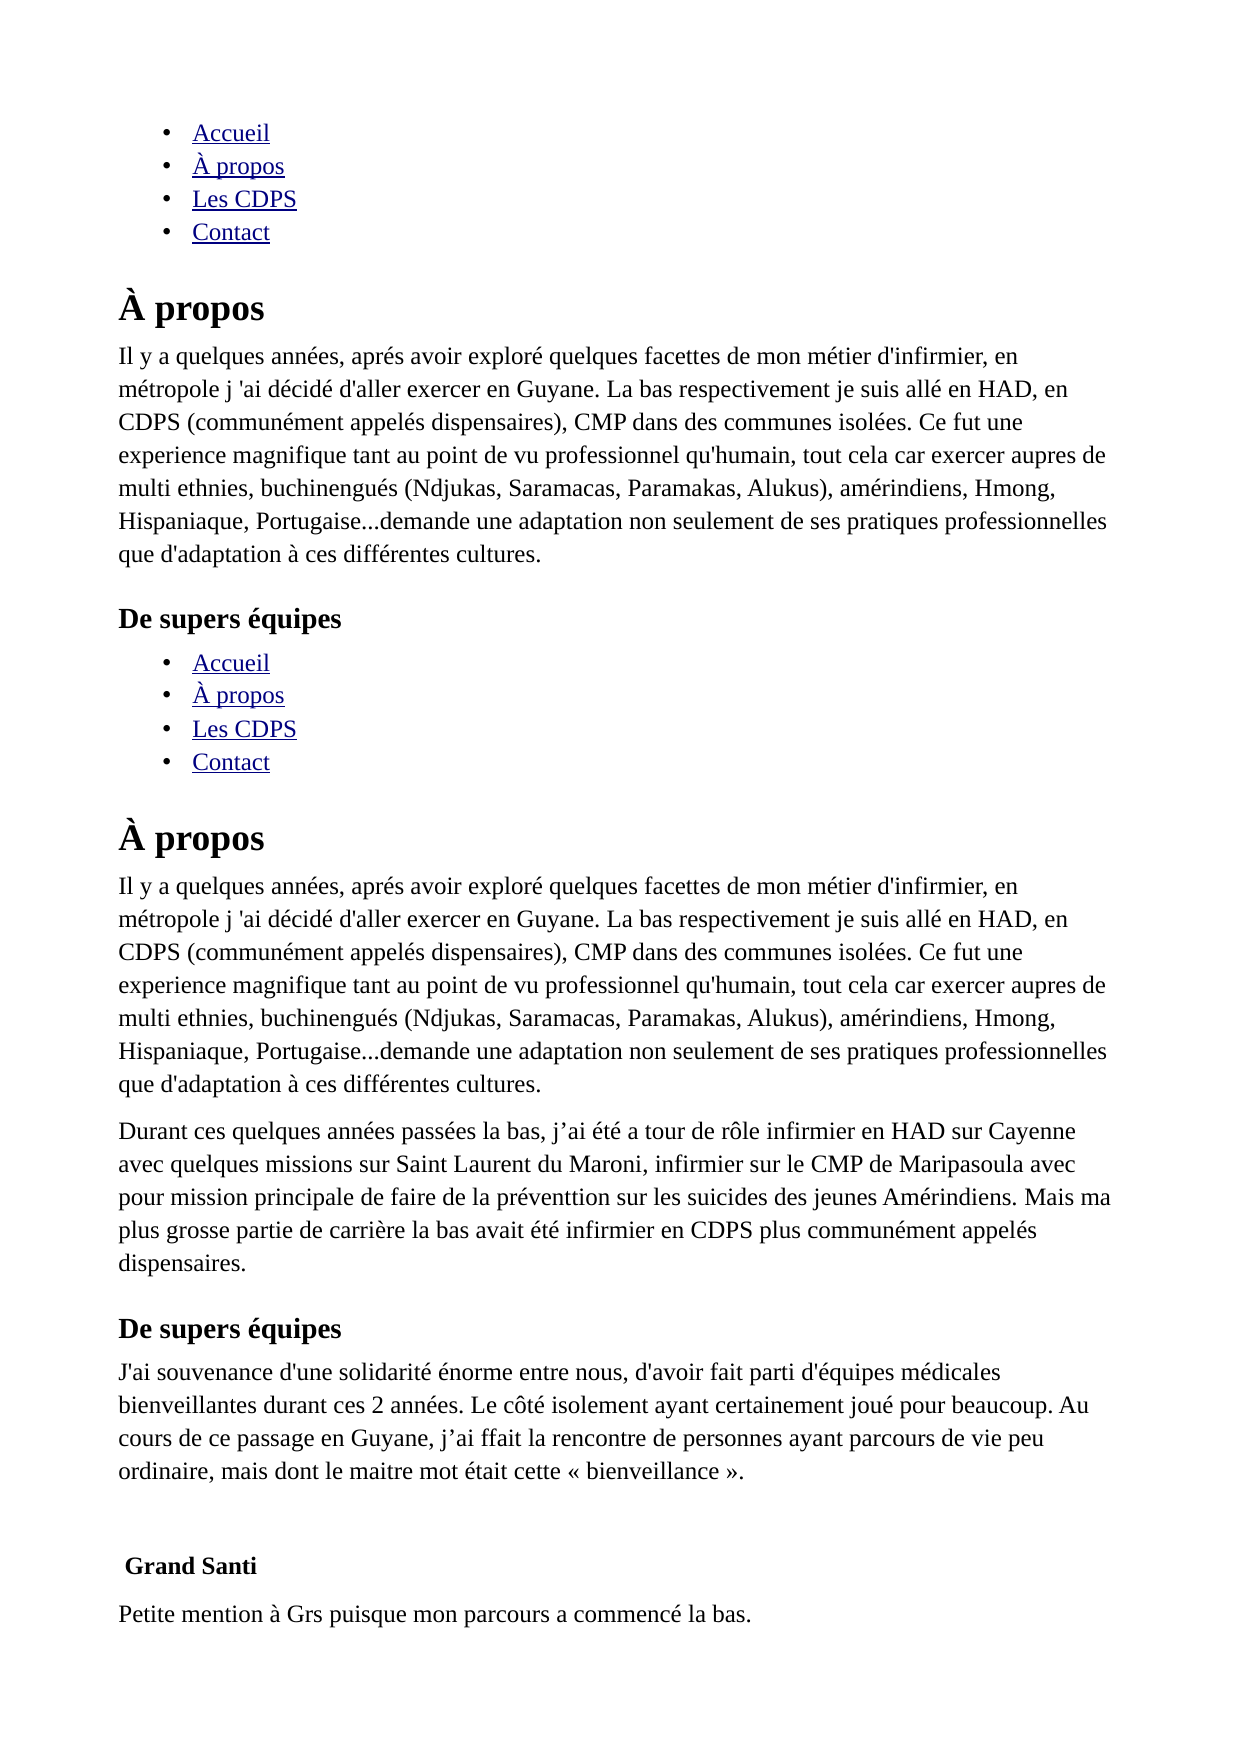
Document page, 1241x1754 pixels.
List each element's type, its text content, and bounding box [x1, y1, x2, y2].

subtitle À propos [118, 815, 1122, 858]
list Contact [162, 747, 1122, 775]
list Contact [162, 217, 1122, 246]
subtitle De supers équipes [118, 602, 1122, 635]
list Les CDPS [162, 184, 1122, 213]
list À propos [162, 681, 1122, 709]
list Accueil [162, 118, 1122, 147]
subtitle De supers équipes [118, 1311, 1122, 1344]
list Accueil [162, 648, 1122, 676]
subtitle À propos [118, 286, 1122, 329]
text Il y a quelques années, aprés avoir exploré quelques facettes de mon métier d'infirmier, en métropole j 'ai décidé d'aller exercer en Guyane. La bas respectivement je suis allé en HAD, en CDPS (communément appelés dispensaires), CMP dans des communes isolées. Ce fut une experience magnifique tant au point de vu professionnel qu'humain, tout cela car exercer aupres de multi ethnies, buchinengués (Ndjukas, Saramacas, Paramakas, Alukus), amérindiens, Hmong, Hispaniaque, Portugaise...demande une adaptation non seulement de ses pratiques professionnelles que d'adaptation à ces différentes cultures. [118, 871, 1122, 1098]
text Il y a quelques années, aprés avoir exploré quelques facettes de mon métier d'infirmier, en métropole j 'ai décidé d'aller exercer en Guyane. La bas respectivement je suis allé en HAD, en CDPS (communément appelés dispensaires), CMP dans des communes isolées. Ce fut une experience magnifique tant au point de vu professionnel qu'humain, tout cela car exercer aupres de multi ethnies, buchinengués (Ndjukas, Saramacas, Paramakas, Alukus), amérindiens, Hmong, Hispaniaque, Portugaise...demande une adaptation non seulement de ses pratiques professionnelles que d'adaptation à ces différentes cultures. [118, 341, 1122, 568]
text Petite mention à Grs puisque mon parcours a commencé la bas. [118, 1599, 1122, 1627]
list À propos [162, 151, 1122, 180]
text Grand Santi [118, 1551, 1122, 1580]
text Durant ces quelques années passées la bas, j’ai été a tour de rôle infirmier en HAD sur Cayenne avec quelques missions sur Saint Laurent du Maroni, infirmier sur le CMP de Maripasoula avec pour mission principale de faire de la préventtion sur les suicides des jeunes Amérindiens. Mais ma plus grosse partie de carrière la bas avait été infirmier en CDPS plus communément appelés dispensaires. [118, 1116, 1122, 1277]
text J'ai souvenance d'une solidarité énorme entre nous, d'avoir fait parti d'équipes médicales bienveillantes durant ces 2 années. Le côté isolement ayant certainement joué pour beaucoup. Au cours de ce passage en Guyane, j’ai ffait la rencontre de personnes ayant parcours de vie peu ordinaire, mais dont le maitre mot était cette « bienveillance ». [118, 1357, 1122, 1484]
list Les CDPS [162, 714, 1122, 742]
